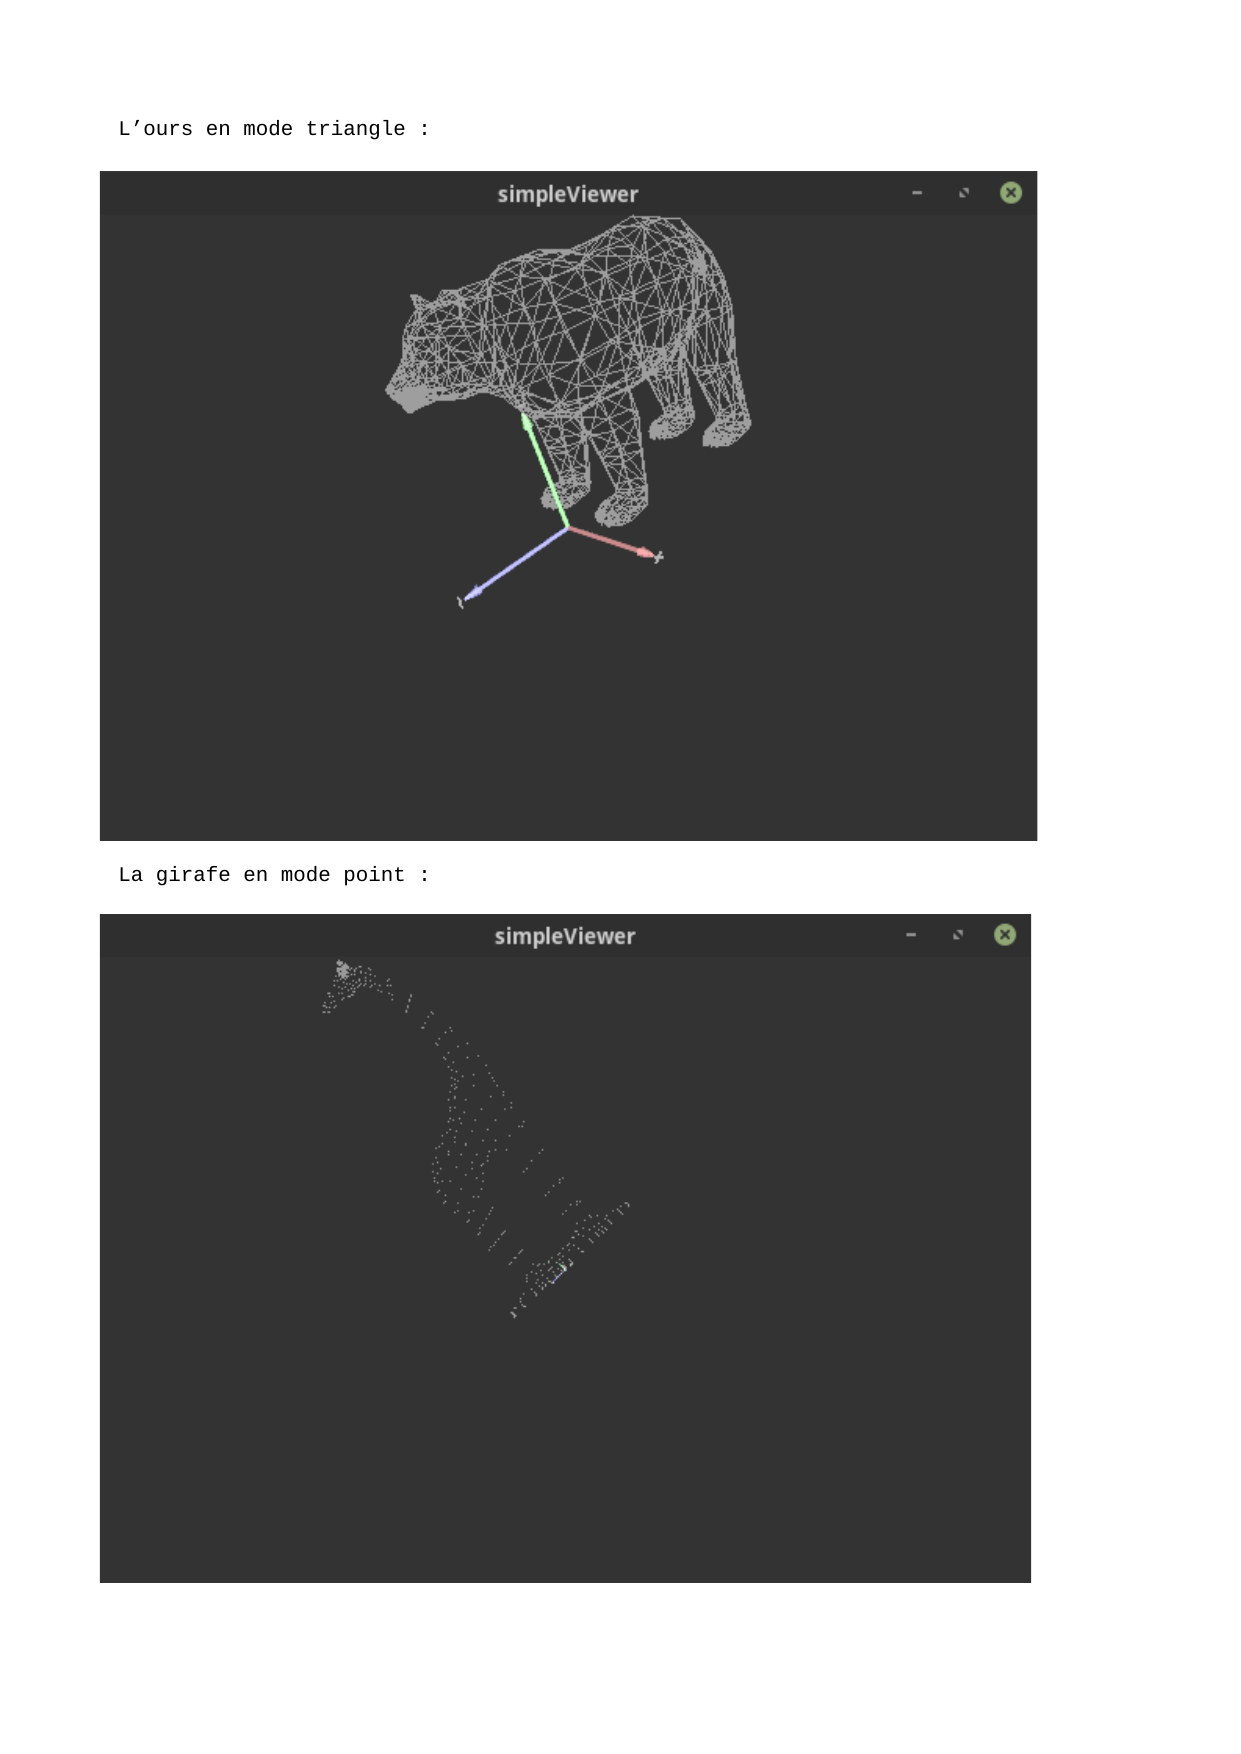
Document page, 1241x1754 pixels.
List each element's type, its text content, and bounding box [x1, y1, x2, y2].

picture [99, 914, 1032, 1583]
picture [99, 171, 1038, 841]
text La girafe en mode point : [118, 864, 1122, 887]
text L’ours en mode triangle : [118, 118, 1122, 142]
